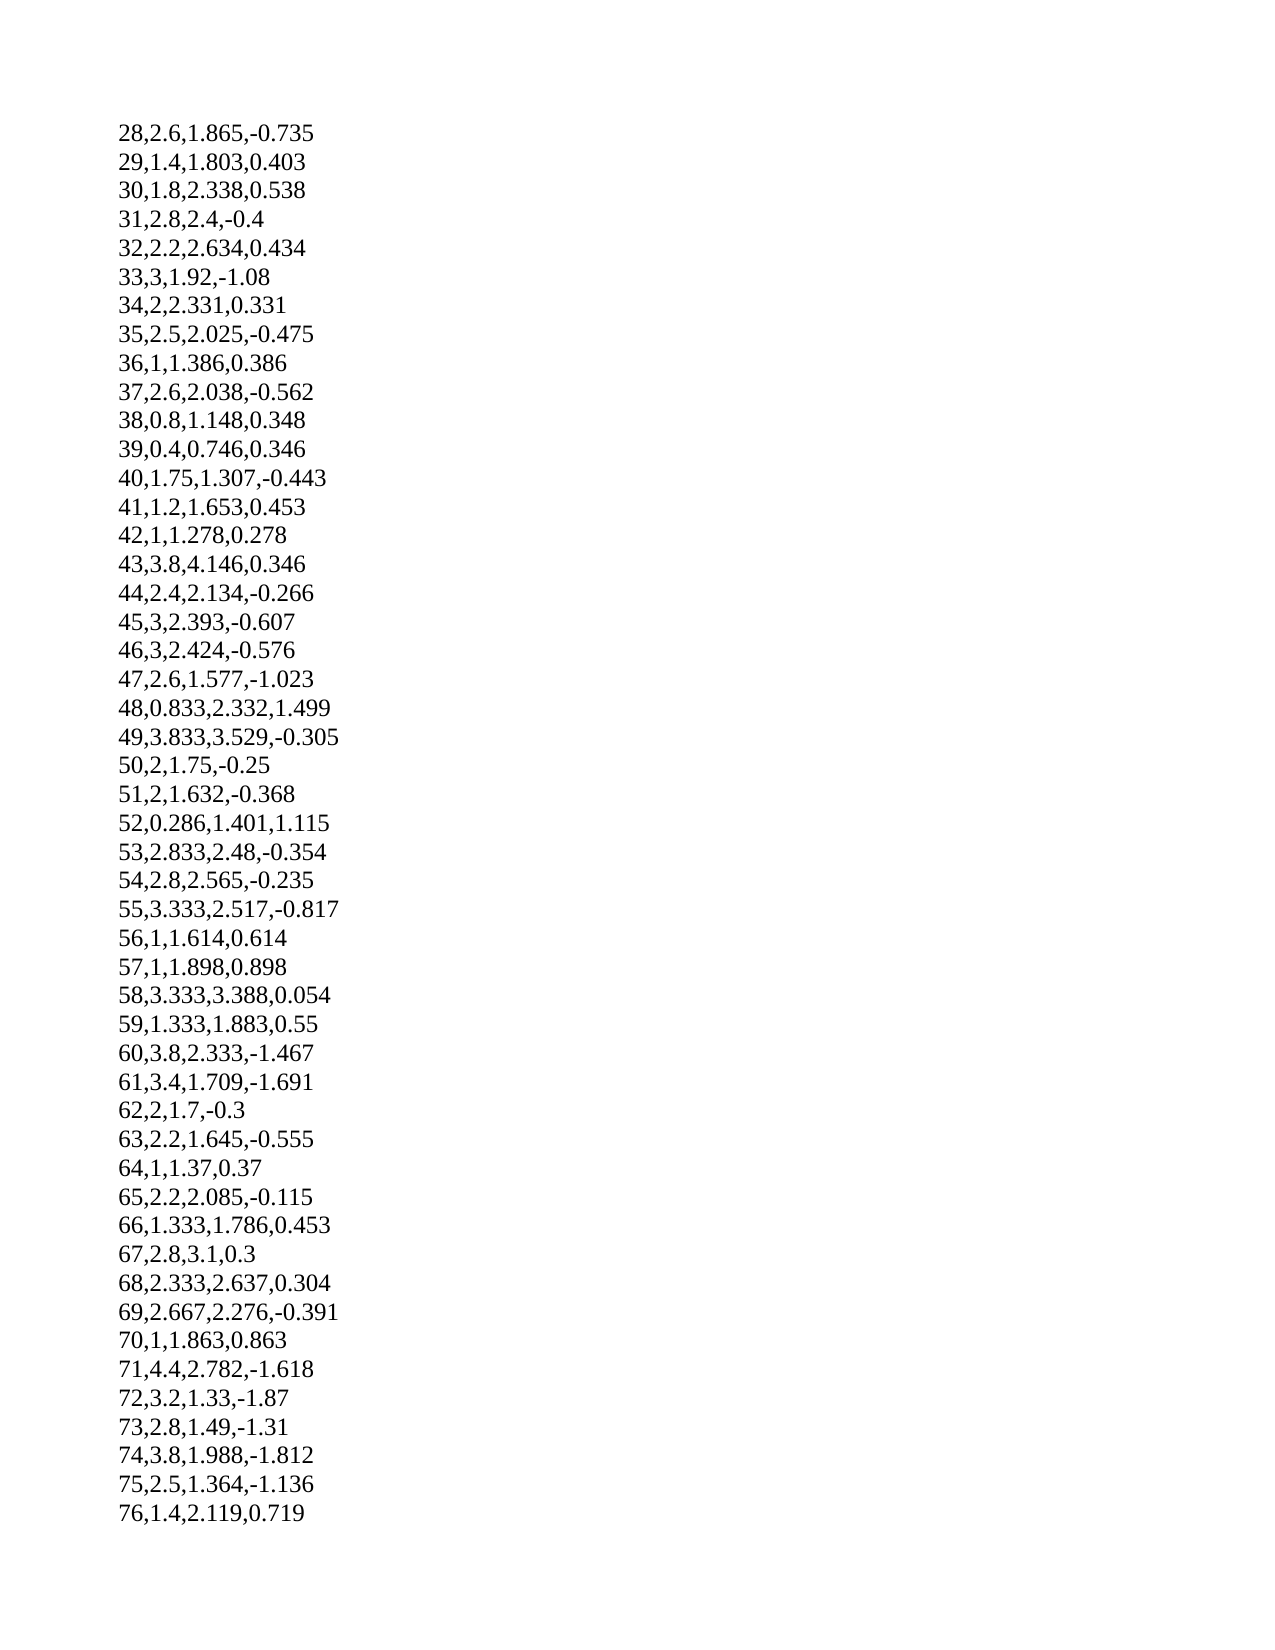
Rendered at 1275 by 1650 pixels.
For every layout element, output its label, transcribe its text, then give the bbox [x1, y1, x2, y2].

text 34,2,2.331,0.331 [118, 291, 1157, 319]
text 72,3.2,1.33,-1.87 [118, 1383, 1157, 1412]
text 58,3.333,3.388,0.054 [118, 981, 1157, 1009]
text 59,1.333,1.883,0.55 [118, 1009, 1157, 1038]
text 37,2.6,2.038,-0.562 [118, 377, 1157, 406]
text 55,3.333,2.517,-0.817 [118, 894, 1157, 923]
text 33,3,1.92,-1.08 [118, 262, 1157, 291]
text 32,2.2,2.634,0.434 [118, 233, 1157, 262]
text 67,2.8,3.1,0.3 [118, 1239, 1157, 1268]
text 47,2.6,1.577,-1.023 [118, 664, 1157, 693]
text 28,2.6,1.865,-0.735 [118, 118, 1157, 147]
text 31,2.8,2.4,-0.4 [118, 204, 1157, 233]
text 73,2.8,1.49,-1.31 [118, 1412, 1157, 1441]
text 52,0.286,1.401,1.115 [118, 808, 1157, 837]
text 63,2.2,1.645,-0.555 [118, 1124, 1157, 1153]
text 76,1.4,2.119,0.719 [118, 1498, 1157, 1527]
text 61,3.4,1.709,-1.691 [118, 1067, 1157, 1096]
text 39,0.4,0.746,0.346 [118, 434, 1157, 463]
text 30,1.8,2.338,0.538 [118, 176, 1157, 204]
text 40,1.75,1.307,-0.443 [118, 463, 1157, 492]
text 60,3.8,2.333,-1.467 [118, 1038, 1157, 1067]
text 44,2.4,2.134,-0.266 [118, 578, 1157, 607]
text 29,1.4,1.803,0.403 [118, 147, 1157, 176]
text 74,3.8,1.988,-1.812 [118, 1441, 1157, 1469]
text 71,4.4,2.782,-1.618 [118, 1354, 1157, 1383]
text 43,3.8,4.146,0.346 [118, 549, 1157, 578]
text 42,1,1.278,0.278 [118, 521, 1157, 549]
text 51,2,1.632,-0.368 [118, 779, 1157, 808]
text 68,2.333,2.637,0.304 [118, 1268, 1157, 1297]
text 36,1,1.386,0.386 [118, 348, 1157, 377]
text 35,2.5,2.025,-0.475 [118, 319, 1157, 348]
text 65,2.2,2.085,-0.115 [118, 1182, 1157, 1211]
text 64,1,1.37,0.37 [118, 1153, 1157, 1182]
text 56,1,1.614,0.614 [118, 923, 1157, 952]
text 50,2,1.75,-0.25 [118, 751, 1157, 779]
text 69,2.667,2.276,-0.391 [118, 1297, 1157, 1326]
text 53,2.833,2.48,-0.354 [118, 837, 1157, 866]
text 46,3,2.424,-0.576 [118, 636, 1157, 664]
text 66,1.333,1.786,0.453 [118, 1211, 1157, 1239]
text 75,2.5,1.364,-1.136 [118, 1469, 1157, 1498]
text 48,0.833,2.332,1.499 [118, 693, 1157, 722]
text 45,3,2.393,-0.607 [118, 607, 1157, 636]
text 70,1,1.863,0.863 [118, 1326, 1157, 1354]
text 38,0.8,1.148,0.348 [118, 406, 1157, 434]
text 57,1,1.898,0.898 [118, 952, 1157, 981]
text 54,2.8,2.565,-0.235 [118, 866, 1157, 894]
text 41,1.2,1.653,0.453 [118, 492, 1157, 521]
text 62,2,1.7,-0.3 [118, 1096, 1157, 1124]
text 49,3.833,3.529,-0.305 [118, 722, 1157, 751]
